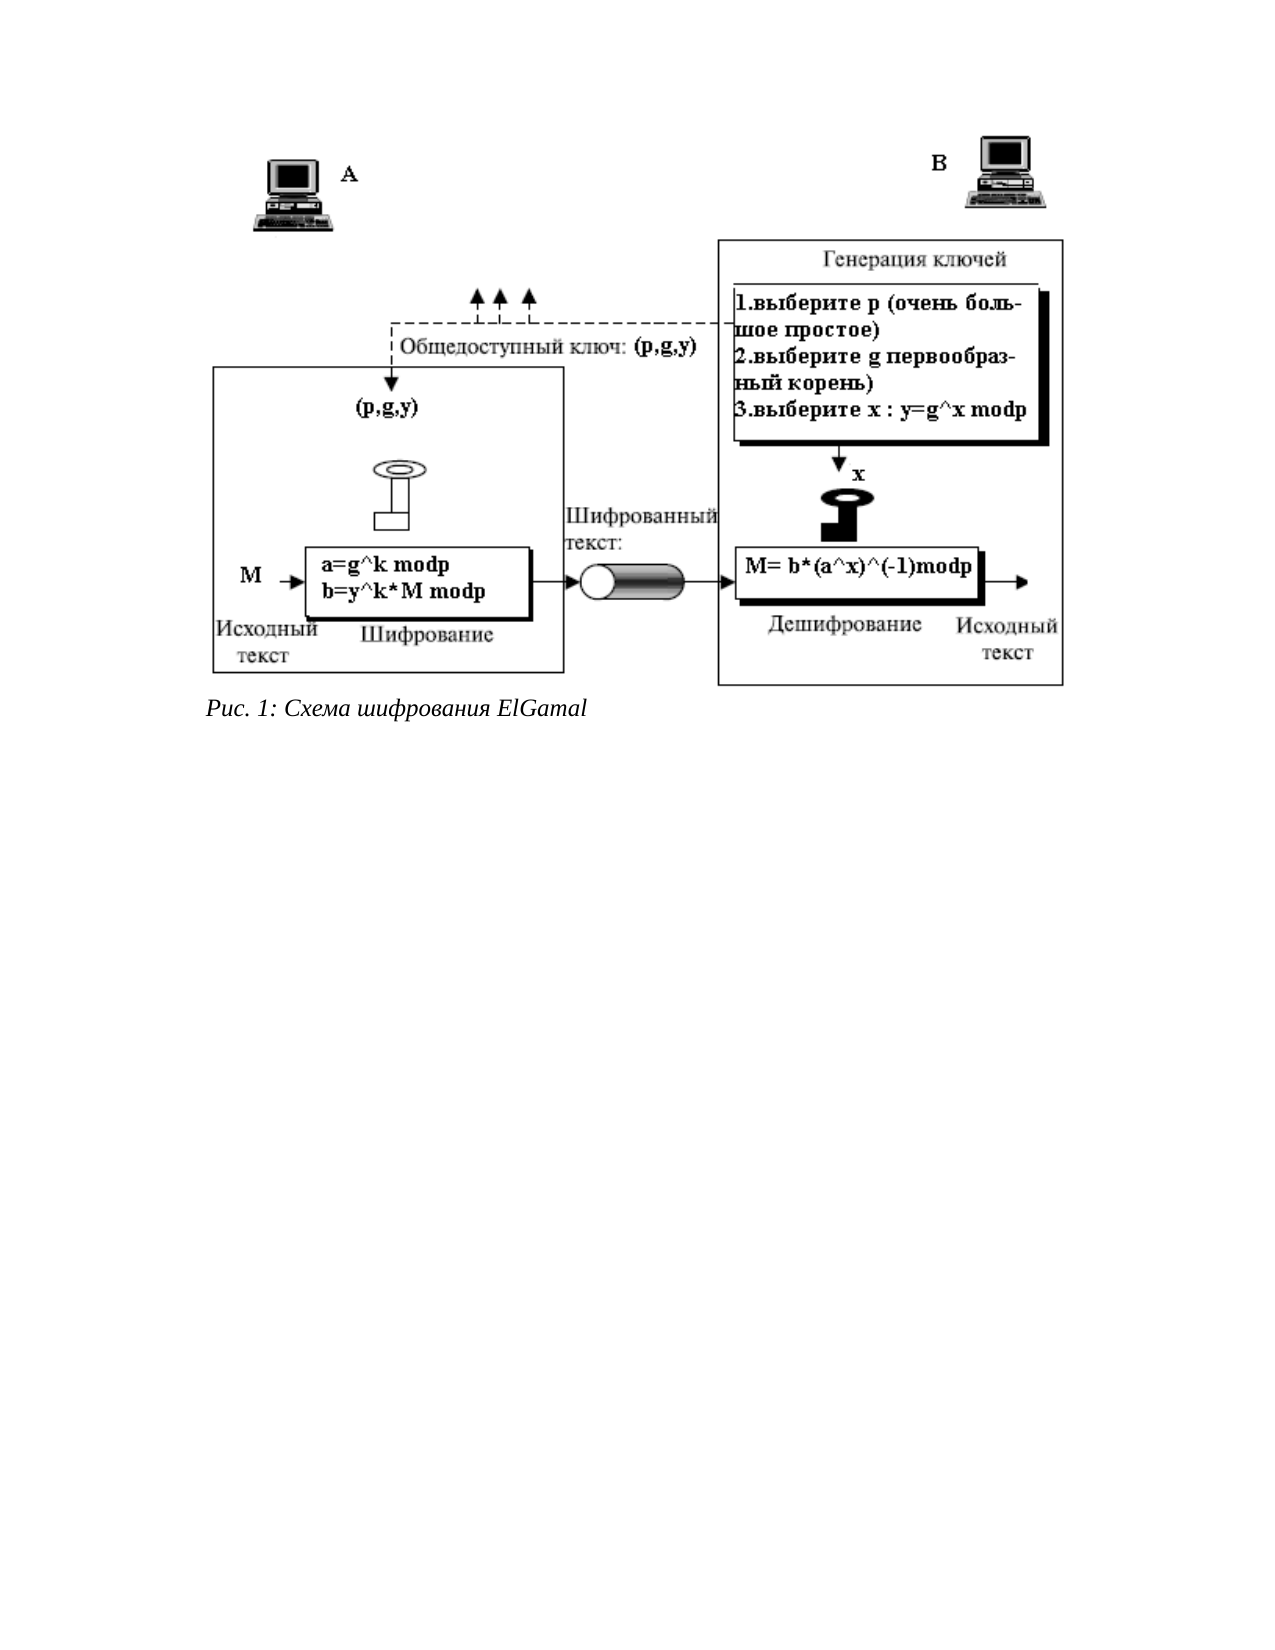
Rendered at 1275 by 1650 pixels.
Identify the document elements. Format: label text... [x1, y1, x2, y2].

text Рис. 1: Схема шифрования ElGamal [206, 694, 1069, 722]
picture [205, 130, 1070, 694]
